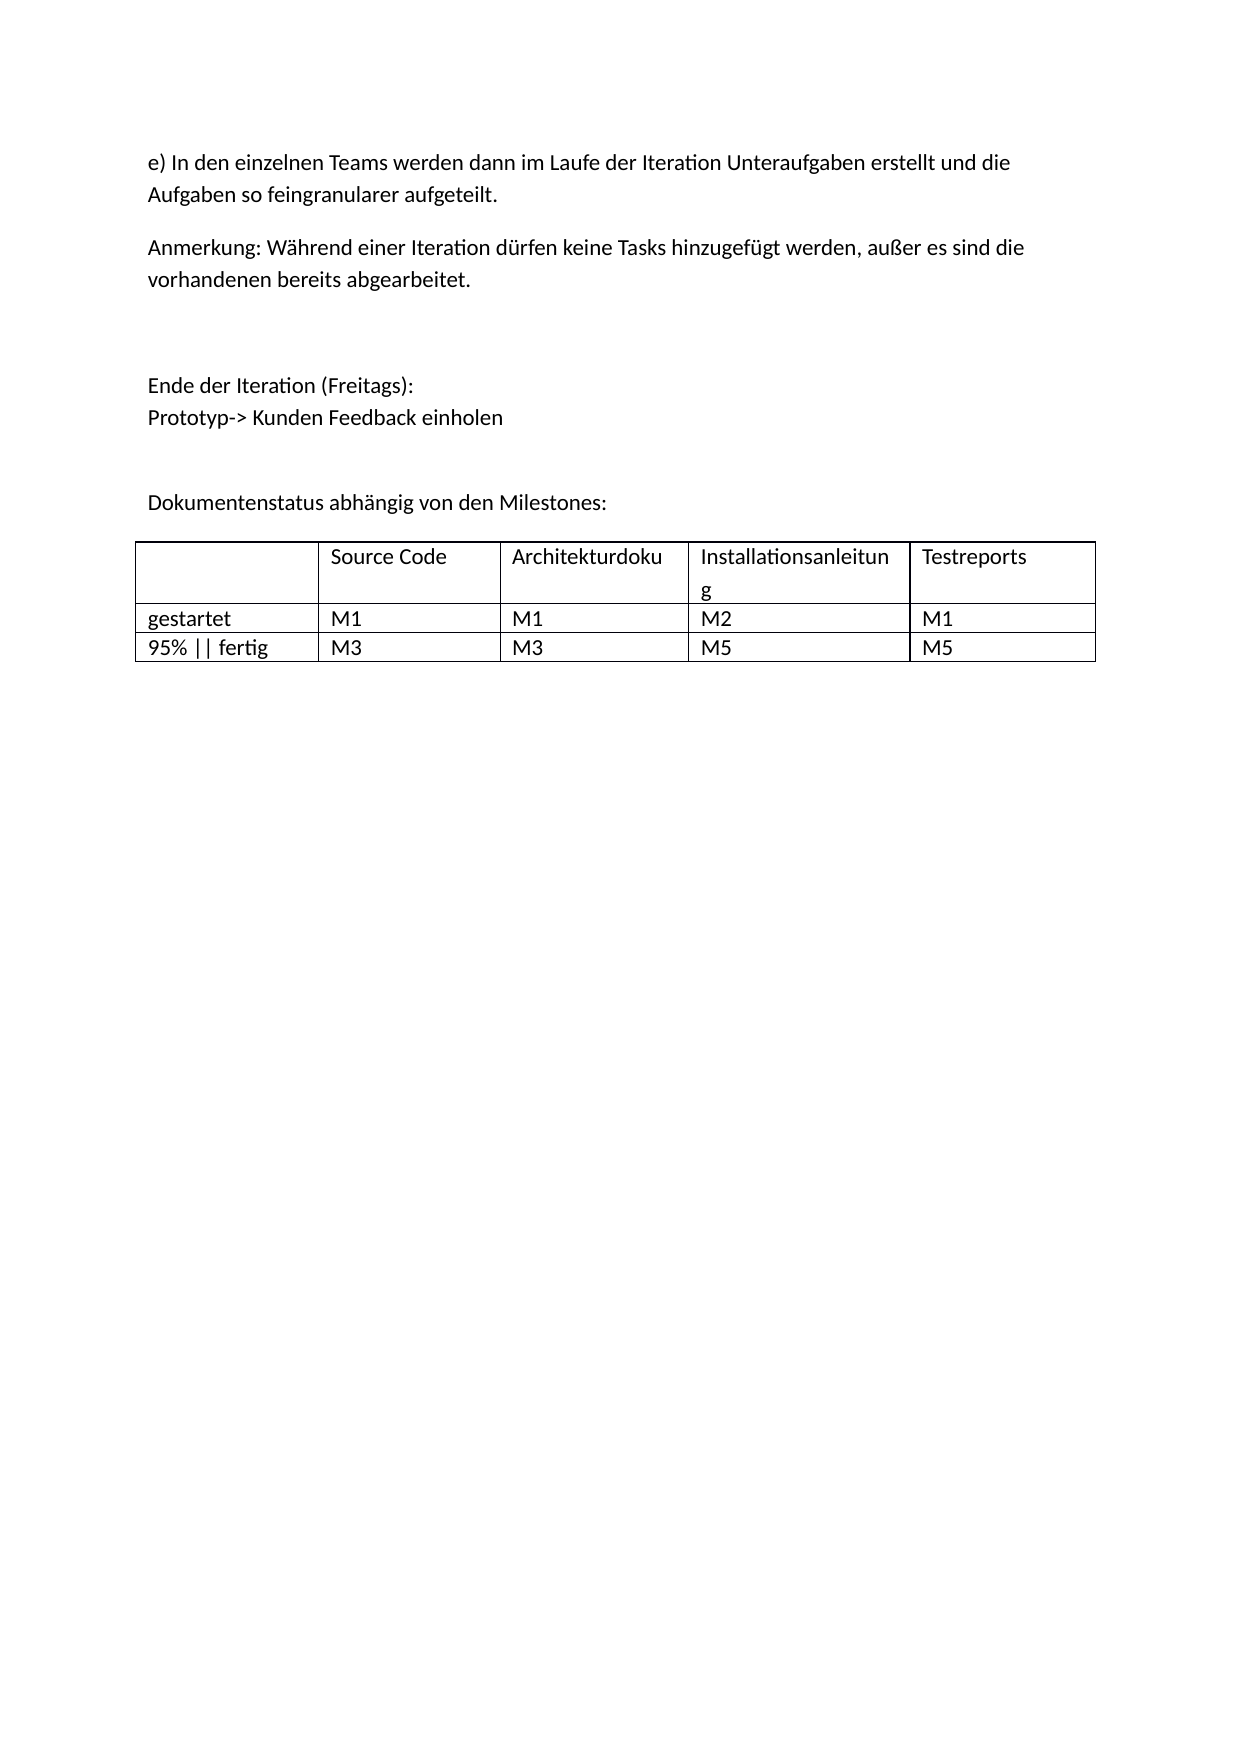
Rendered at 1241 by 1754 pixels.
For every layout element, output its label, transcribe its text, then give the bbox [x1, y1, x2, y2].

table_cell M5 [689, 633, 909, 661]
table_cell M3 [319, 633, 500, 661]
table_cell M1 [911, 604, 1095, 632]
text Anmerkung: Während einer Iteration dürfen keine Tasks hinzugefügt werden, außer es sind die vorhandenen bereits abgearbeitet. [148, 233, 1093, 293]
table_cell M5 [911, 633, 1095, 661]
table_header Source Code [319, 543, 500, 603]
table_header Installationsanleitung [689, 543, 909, 603]
table_cell M1 [501, 604, 688, 632]
text e) In den einzelnen Teams werden dann im Laufe der Iteration Unteraufgaben erstellt und die Aufgaben so feingranularer aufgeteilt. [148, 148, 1093, 208]
table_header [136, 543, 318, 603]
text Dokumentenstatus abhängig von den Milestones: [148, 488, 1093, 516]
table_header Testreports [911, 543, 1095, 603]
table_cell M2 [689, 604, 909, 632]
table_cell M3 [501, 633, 688, 661]
table_header Architekturdoku [501, 543, 688, 603]
table_cell 95% || fertig [136, 633, 318, 661]
text Ende der Iteration (Freitags): Prototyp-> Kunden Feedback einholen [148, 371, 1093, 463]
table_cell M1 [319, 604, 500, 632]
table_cell gestartet [136, 604, 318, 632]
